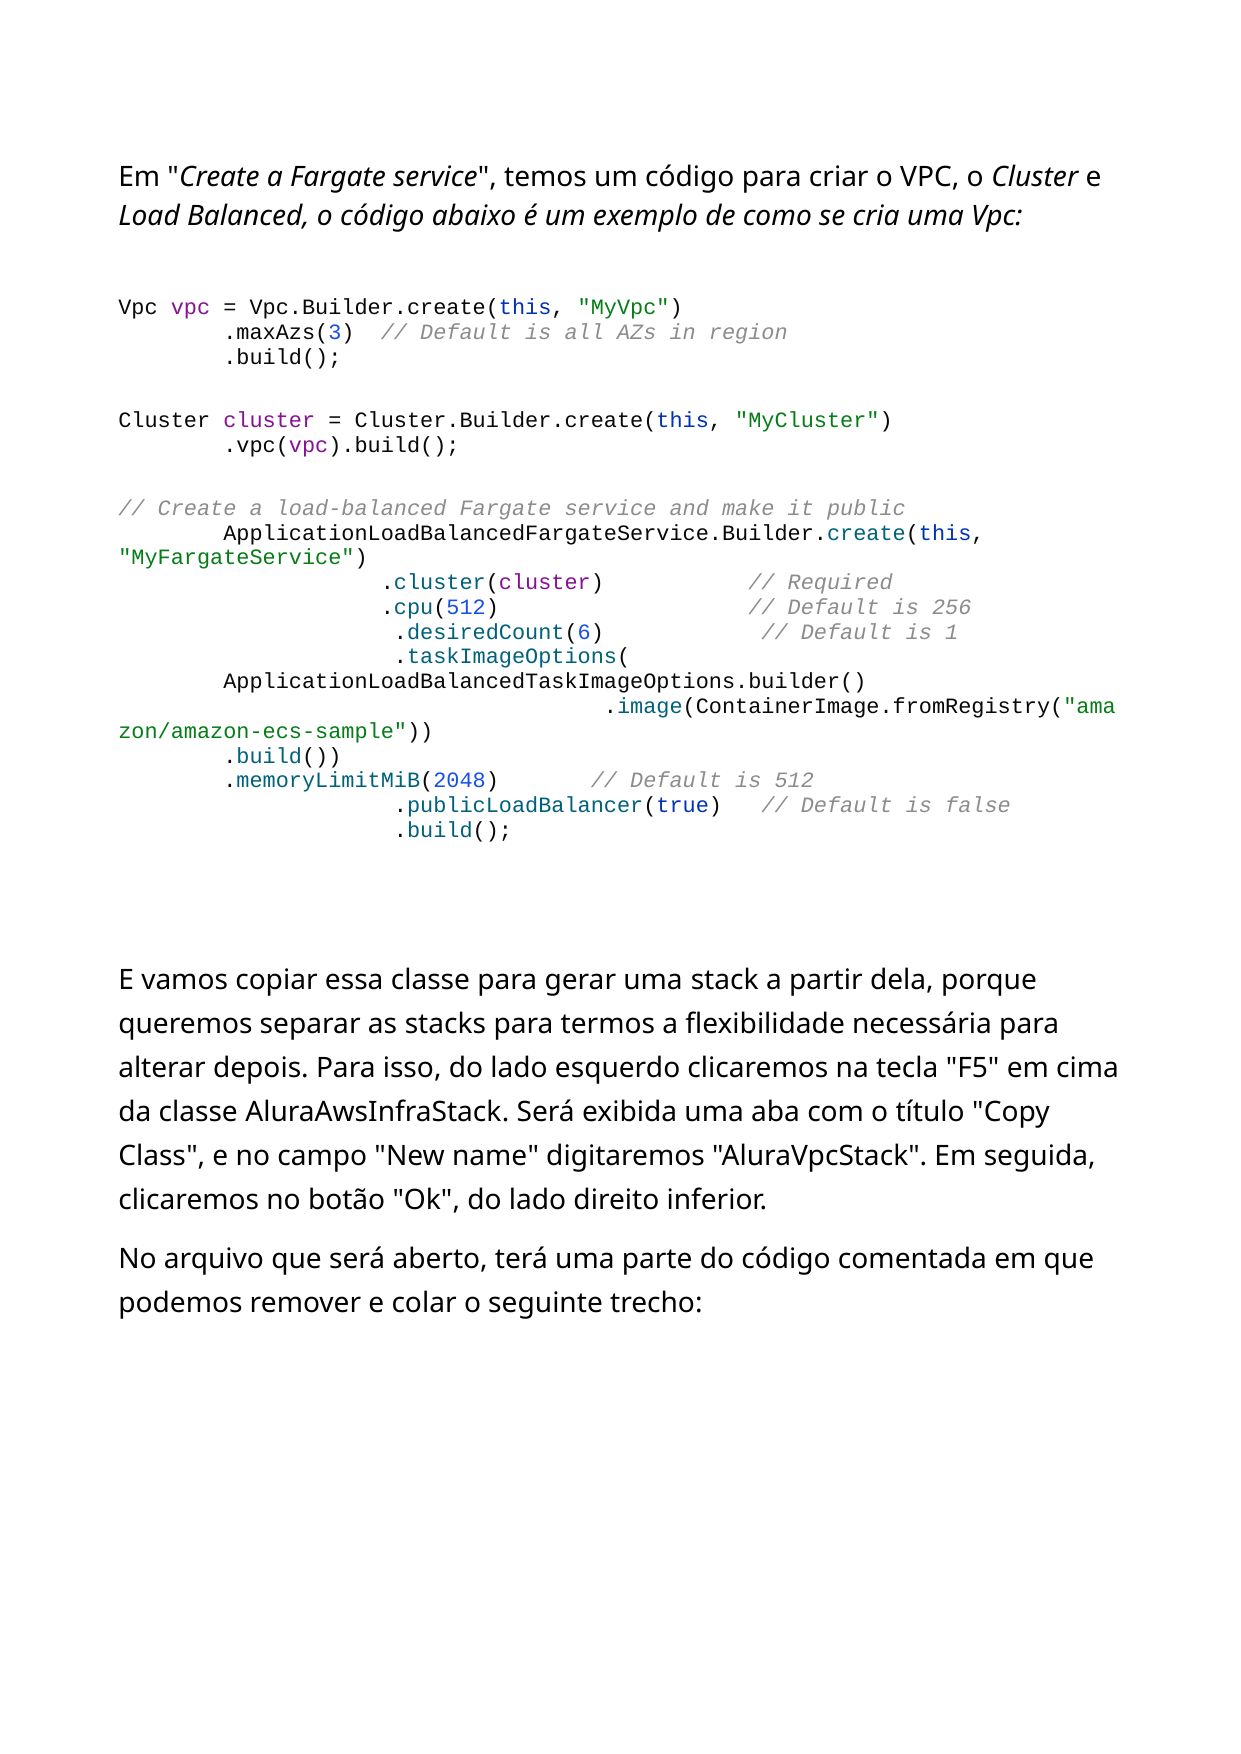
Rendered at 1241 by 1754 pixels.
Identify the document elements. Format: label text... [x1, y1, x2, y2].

text Em "Create a Fargate service", temos um código para criar o VPC, o Cluster e Load Balanced, o código abaixo é um exemplo de como se cria uma Vpc: [118, 156, 1122, 233]
text E vamos copiar essa classe para gerar uma stack a partir dela, porque queremos separar as stacks para termos a flexibilidade necessária para alterar depois. Para isso, do lado esquerdo clicaremos na tecla "F5" em cima da classe AluraAwsInfraStack. Será exibida uma aba com o título "Copy Class", e no campo "New name" digitaremos "AluraVpcStack". Em seguida, clicaremos no botão "Ok", do lado direito inferior. [118, 959, 1122, 1218]
text Vpc vpc = Vpc.Builder.create(this, "MyVpc") .maxAzs(3) // Default is all AZs in region .build(); Cluster cluster = Cluster.Builder.create(this, "MyCluster") .vpc(vpc).build(); // Create a load-balanced Fargate service and make it public ApplicationLoadBalancedFargateService.Builder.create(this, "MyFargateService") .cluster(cluster) // Required .cpu(512) // Default is 256 .desiredCount(6) // Default is 1 .taskImageOptions( ApplicationLoadBalancedTaskImageOptions.builder() .image(ContainerImage.fromRegistry("amazon/amazon-ecs-sample")) .build()) .memoryLimitMiB(2048) // Default is 512 .publicLoadBalancer(true) // Default is false .build(); [118, 296, 1122, 844]
text No arquivo que será aberto, terá uma parte do código comentada em que podemos remover e colar o seguinte trecho: [118, 1238, 1122, 1320]
